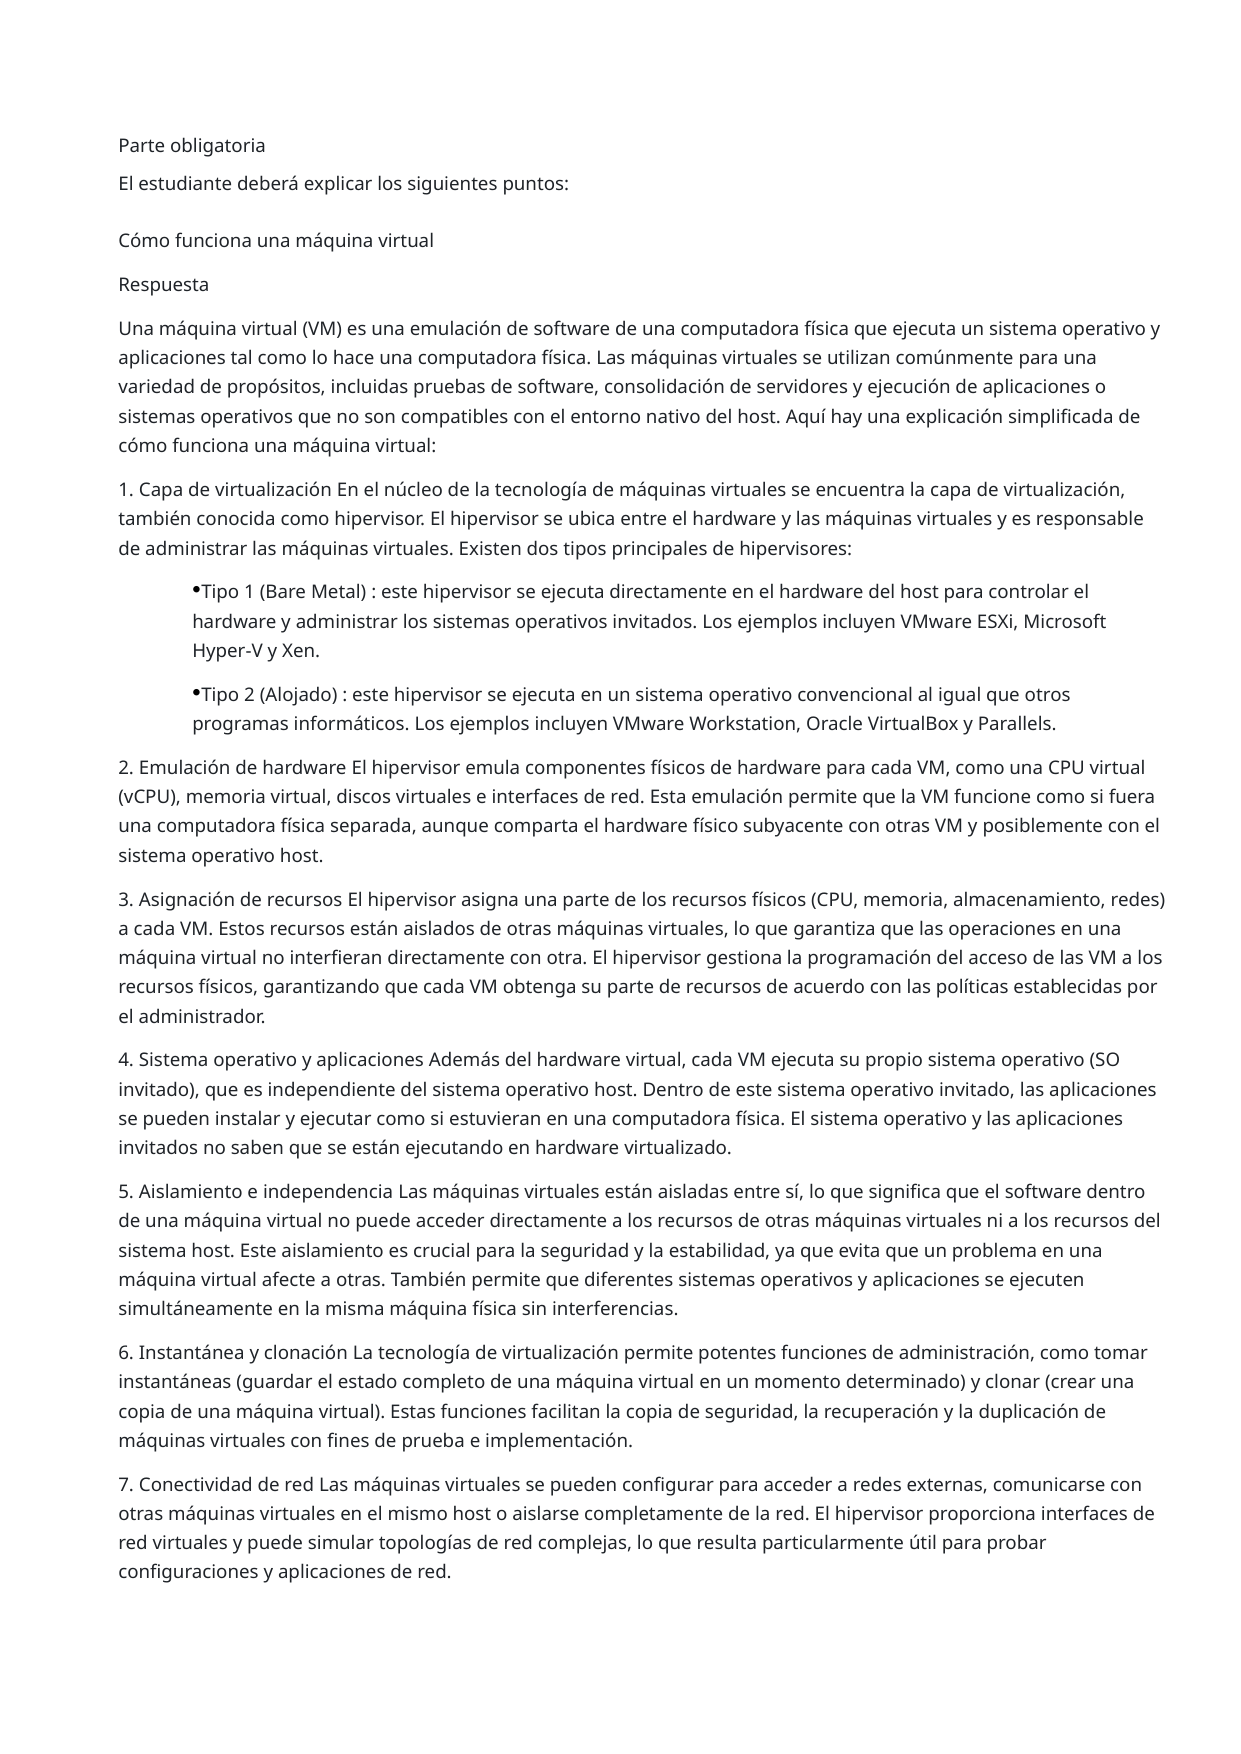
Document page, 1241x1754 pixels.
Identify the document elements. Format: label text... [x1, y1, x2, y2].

text 3. Asignación de recursos El hipervisor asigna una parte de los recursos físicos (CPU, memoria, almacenamiento, redes) a cada VM. Estos recursos están aislados de otras máquinas virtuales, lo que garantiza que las operaciones en una máquina virtual no interfieran directamente con otra. El hipervisor gestiona la programación del acceso de las VM a los recursos físicos, garantizando que cada VM obtenga su parte de recursos de acuerdo con las políticas establecidas por el administrador. [118, 886, 1168, 1028]
subtitle Parte obligatoria [118, 133, 1168, 158]
list Tipo 2 (Alojado) : este hipervisor se ejecuta en un sistema operativo convencional al igual que otros programas informáticos. Los ejemplos incluyen VMware Workstation, Oracle VirtualBox y Parallels. [118, 681, 1168, 736]
text 1. Capa de virtualización En el núcleo de la tecnología de máquinas virtuales se encuentra la capa de virtualización, también conocida como hipervisor. El hipervisor se ubica entre el hardware y las máquinas virtuales y es responsable de administrar las máquinas virtuales. Existen dos tipos principales de hipervisores: [118, 476, 1168, 560]
text 6. Instantánea y clonación La tecnología de virtualización permite potentes funciones de administración, como tomar instantáneas (guardar el estado completo de una máquina virtual en un momento determinado) y clonar (crear una copia de una máquina virtual). Estas funciones facilitan la copia de seguridad, la recuperación y la duplicación de máquinas virtuales con fines de prueba e implementación. [118, 1339, 1168, 1453]
text El estudiante deberá explicar los siguientes puntos: [118, 171, 1168, 196]
list Tipo 1 (Bare Metal) : este hipervisor se ejecuta directamente en el hardware del host para controlar el hardware y administrar los sistemas operativos invitados. Los ejemplos incluyen VMware ESXi, Microsoft Hyper-V y Xen. [118, 579, 1168, 663]
subtitle Cómo funciona una máquina virtual [118, 227, 1168, 253]
text 2. Emulación de hardware El hipervisor emula componentes físicos de hardware para cada VM, como una CPU virtual (vCPU), memoria virtual, discos virtuales e interfaces de red. Esta emulación permite que la VM funcione como si fuera una computadora física separada, aunque comparta el hardware físico subyacente con otras VM y posiblemente con el sistema operativo host. [118, 754, 1168, 867]
text Respuesta [118, 271, 1168, 297]
text 5. Aislamiento e independencia Las máquinas virtuales están aisladas entre sí, lo que significa que el software dentro de una máquina virtual no puede acceder directamente a los recursos de otras máquinas virtuales ni a los recursos del sistema host. Este aislamiento es crucial para la seguridad y la estabilidad, ya que evita que un problema en una máquina virtual afecte a otras. También permite que diferentes sistemas operativos y aplicaciones se ejecuten simultáneamente en la misma máquina física sin interferencias. [118, 1178, 1168, 1321]
text 4. Sistema operativo y aplicaciones Además del hardware virtual, cada VM ejecuta su propio sistema operativo (SO invitado), que es independiente del sistema operativo host. Dentro de este sistema operativo invitado, las aplicaciones se pueden instalar y ejecutar como si estuvieran en una computadora física. El sistema operativo y las aplicaciones invitados no saben que se están ejecutando en hardware virtualizado. [118, 1047, 1168, 1160]
text Una máquina virtual (VM) es una emulación de software de una computadora física que ejecuta un sistema operativo y aplicaciones tal como lo hace una computadora física. Las máquinas virtuales se utilizan comúnmente para una variedad de propósitos, incluidas pruebas de software, consolidación de servidores y ejecución de aplicaciones o sistemas operativos que no son compatibles con el entorno nativo del host. Aquí hay una explicación simplificada de cómo funciona una máquina virtual: [118, 315, 1168, 458]
text 7. Conectividad de red Las máquinas virtuales se pueden configurar para acceder a redes externas, comunicarse con otras máquinas virtuales en el mismo host o aislarse completamente de la red. El hipervisor proporciona interfaces de red virtuales y puede simular topologías de red complejas, lo que resulta particularmente útil para probar configuraciones y aplicaciones de red. [118, 1471, 1168, 1584]
